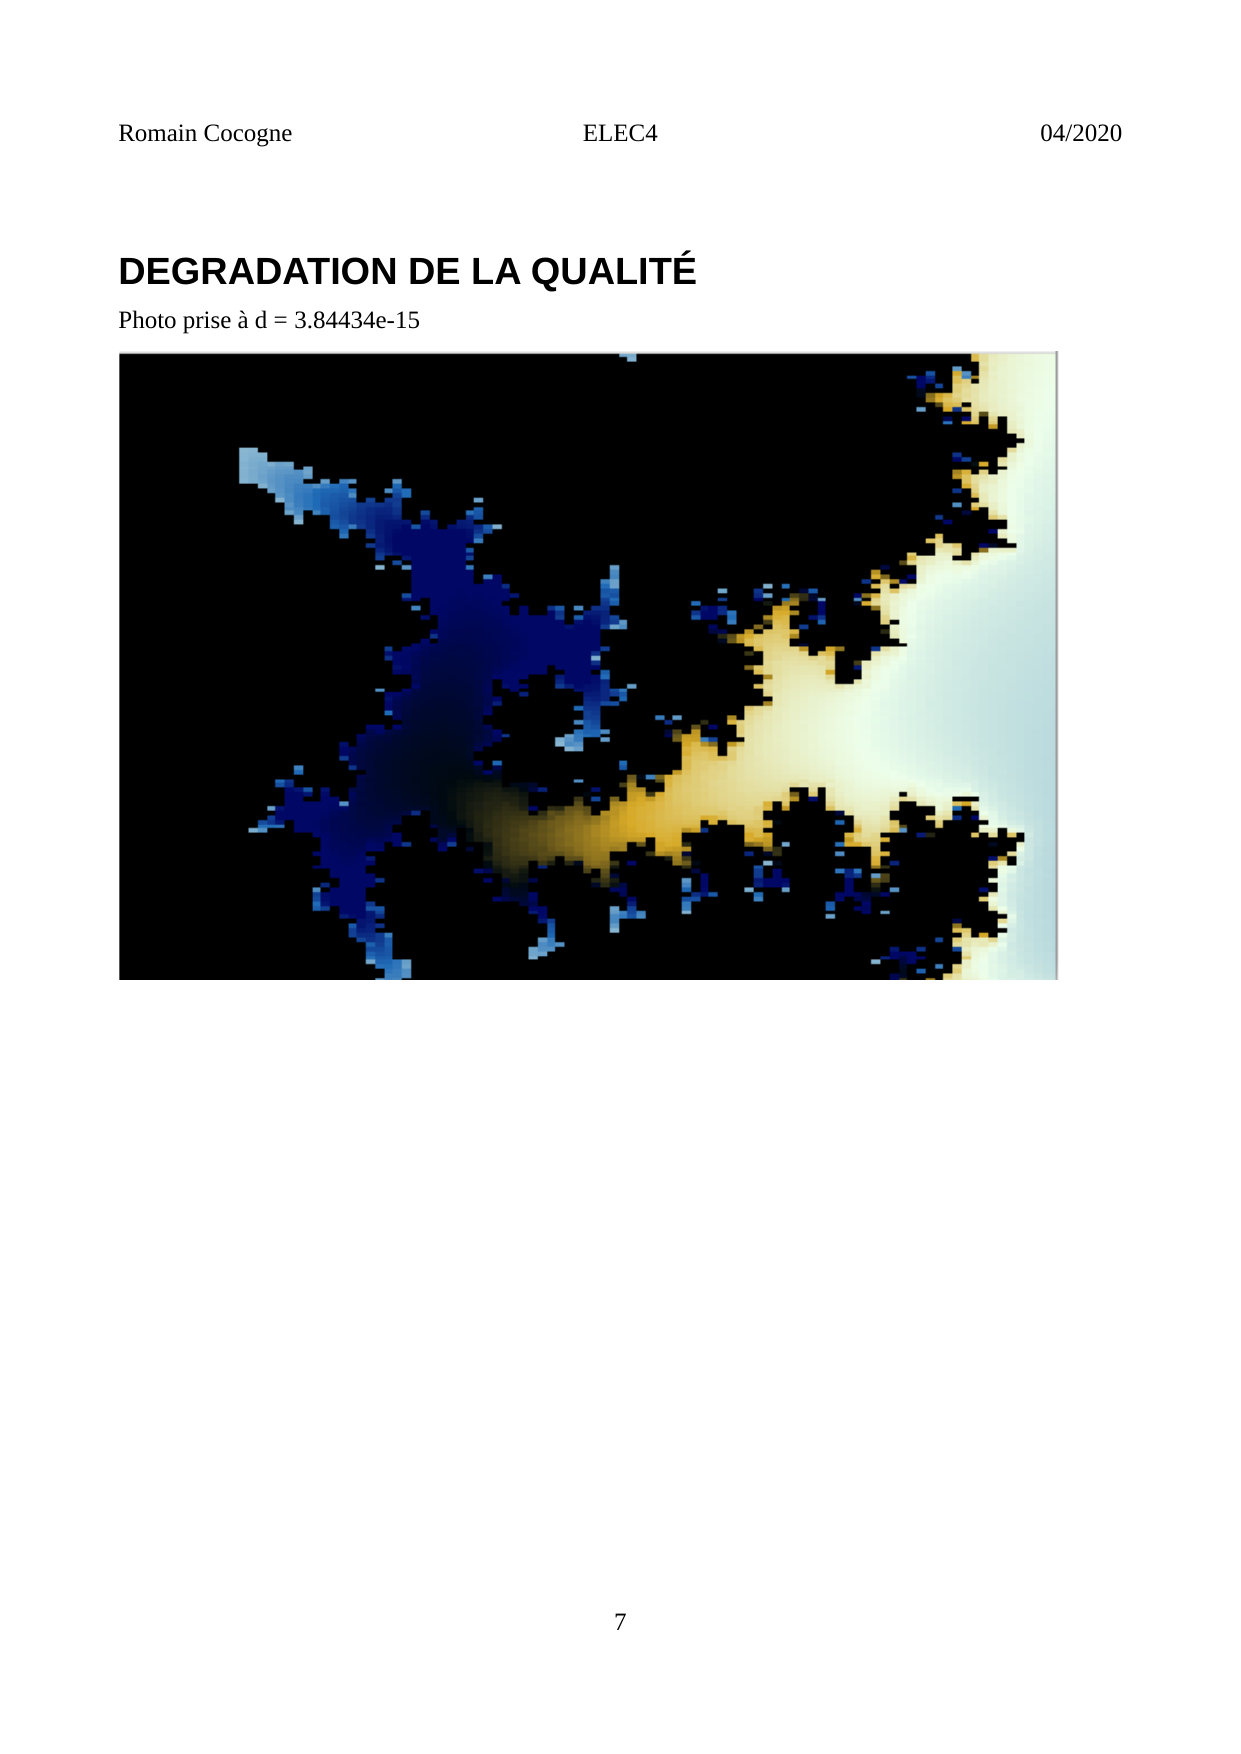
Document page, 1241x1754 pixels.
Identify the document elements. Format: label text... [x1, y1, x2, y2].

picture [119, 351, 1059, 980]
text Photo prise à d = 3.84434e-15 [118, 305, 1122, 334]
subtitle DEGRADATION DE LA QUALITÉ [118, 249, 1122, 293]
